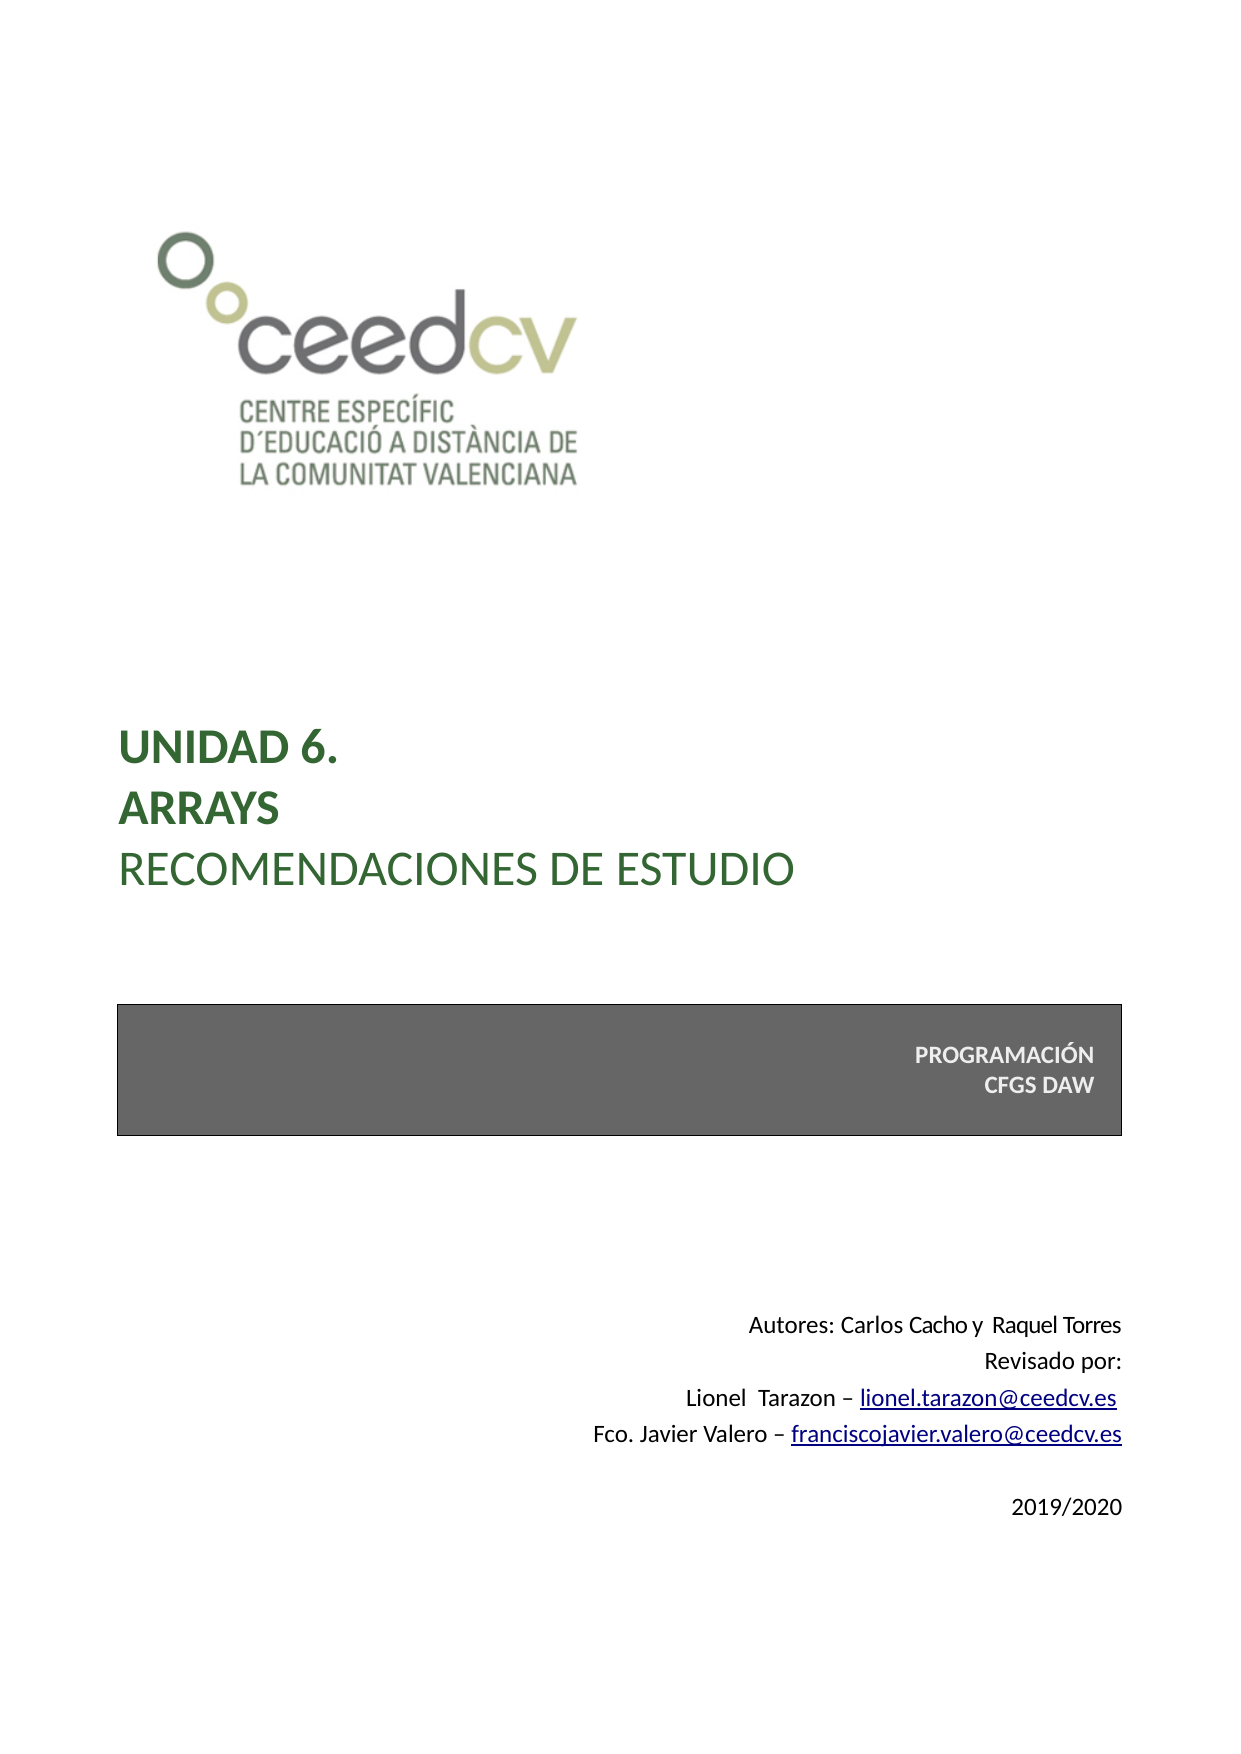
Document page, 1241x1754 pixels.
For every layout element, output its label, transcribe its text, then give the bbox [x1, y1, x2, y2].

text 2019/2020 [118, 1491, 1122, 1522]
text arrays [118, 776, 1122, 837]
text Fco. Javier Valero – franciscojavier.valero@ceedcv.es [231, 1418, 1122, 1449]
text Lionel Tarazon – lionel.tarazon@ceedcv.es [231, 1382, 1122, 1412]
picture [118, 204, 681, 514]
text RECOMENDACIONES DE ESTUDIO [118, 837, 1122, 898]
text UNIDAD 6. [118, 714, 1122, 776]
text CFGS DAW [121, 1069, 1094, 1100]
text Autores: Carlos Cacho y Raquel Torres [231, 1309, 1122, 1339]
text Revisado por: [231, 1346, 1122, 1376]
text PROGRAMACIÓN [121, 1039, 1094, 1069]
